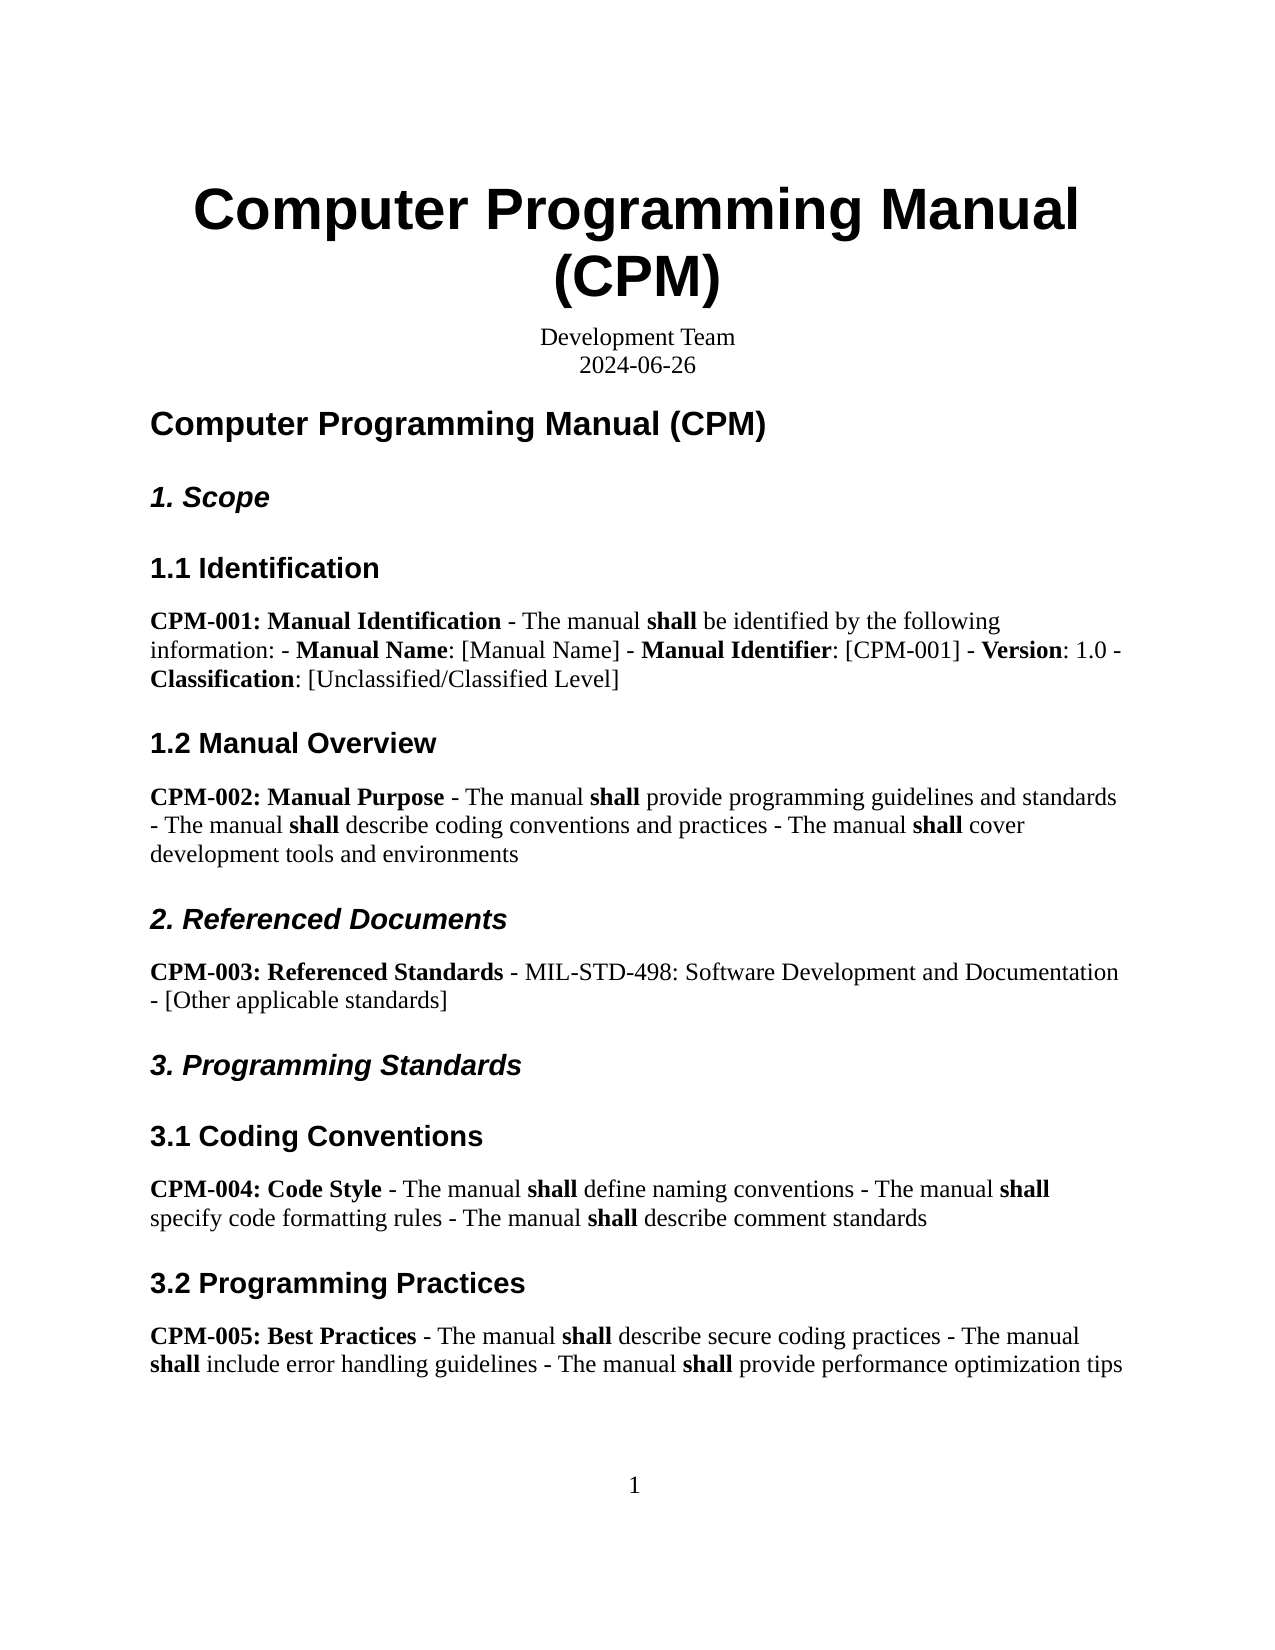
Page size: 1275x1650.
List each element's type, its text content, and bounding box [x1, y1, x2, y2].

subtitle 1.1 Identification [150, 551, 1125, 585]
subtitle 3.2 Programming Practices [150, 1266, 1125, 1299]
title Computer Programming Manual (CPM) [150, 175, 1125, 309]
text CPM-005: Best Practices - The manual shall describe secure coding practices - The manual shall include error handling guidelines - The manual shall provide performance optimization tips [150, 1321, 1125, 1378]
text CPM-001: Manual Identification - The manual shall be identified by the following information: - Manual Name: [Manual Name] - Manual Identifier: [CPM-001] - Version: 1.0 - Classification: [Unclassified/Classified Level] [150, 606, 1125, 693]
subtitle 3. Programming Standards [150, 1048, 1125, 1082]
subtitle 2. Referenced Documents [150, 902, 1125, 935]
text CPM-004: Code Style - The manual shall define naming conventions - The manual shall specify code formatting rules - The manual shall describe comment standards [150, 1174, 1125, 1232]
subtitle 1.2 Manual Overview [150, 727, 1125, 760]
subtitle 3.1 Coding Conventions [150, 1119, 1125, 1153]
text 2024-06-26 [150, 350, 1125, 379]
text Development Team [150, 322, 1125, 350]
subtitle Computer Programming Manual (CPM) [150, 404, 1125, 443]
text CPM-003: Referenced Standards - MIL-STD-498: Software Development and Documentation - [Other applicable standards] [150, 957, 1125, 1014]
text CPM-002: Manual Purpose - The manual shall provide programming guidelines and standards - The manual shall describe coding conventions and practices - The manual shall cover development tools and environments [150, 782, 1125, 868]
subtitle 1. Scope [150, 480, 1125, 514]
